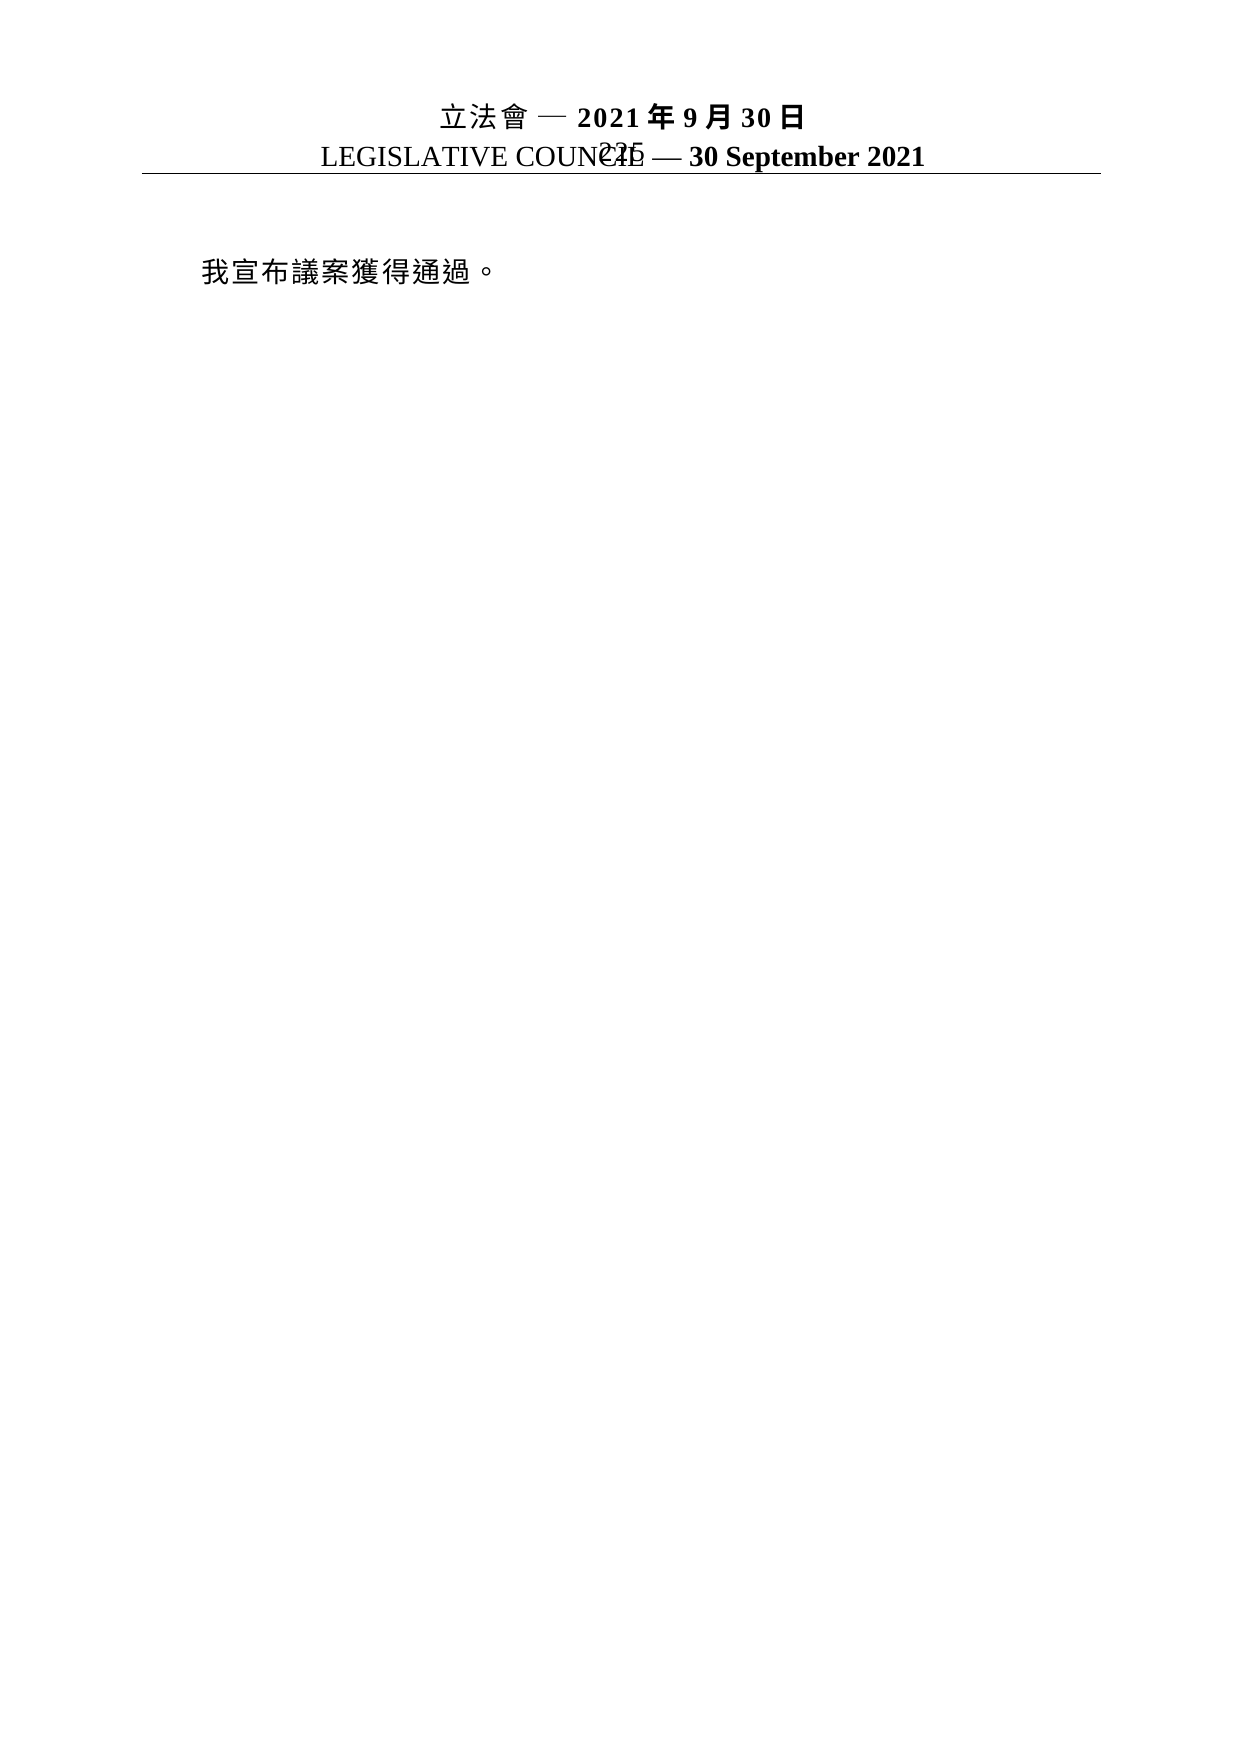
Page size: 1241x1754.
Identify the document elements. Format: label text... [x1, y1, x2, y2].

text 我宣布議案獲得通過。 [142, 250, 1101, 291]
